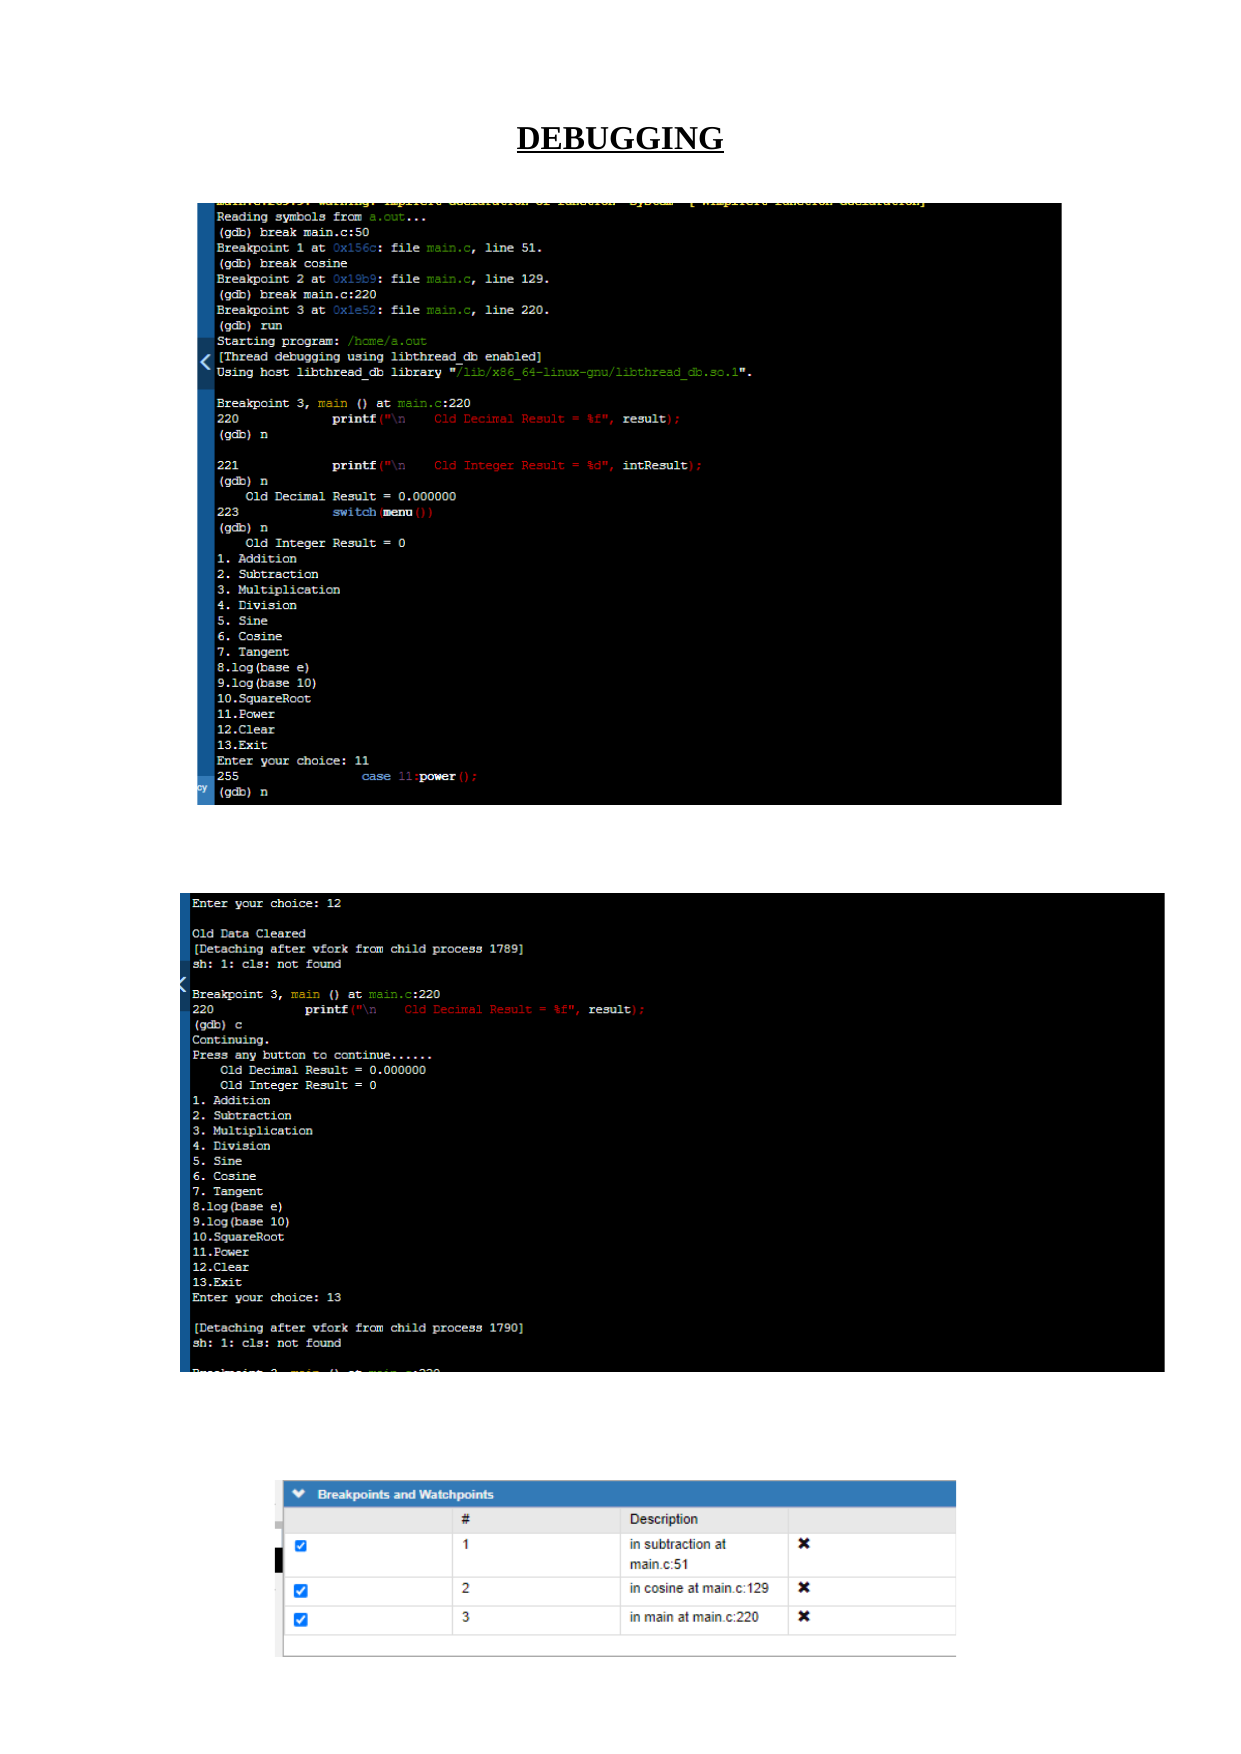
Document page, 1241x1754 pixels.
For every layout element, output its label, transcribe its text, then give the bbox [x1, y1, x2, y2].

picture [274, 1480, 957, 1657]
text DEBUGGING [118, 118, 1122, 156]
picture [197, 203, 1062, 805]
picture [180, 893, 1165, 1372]
